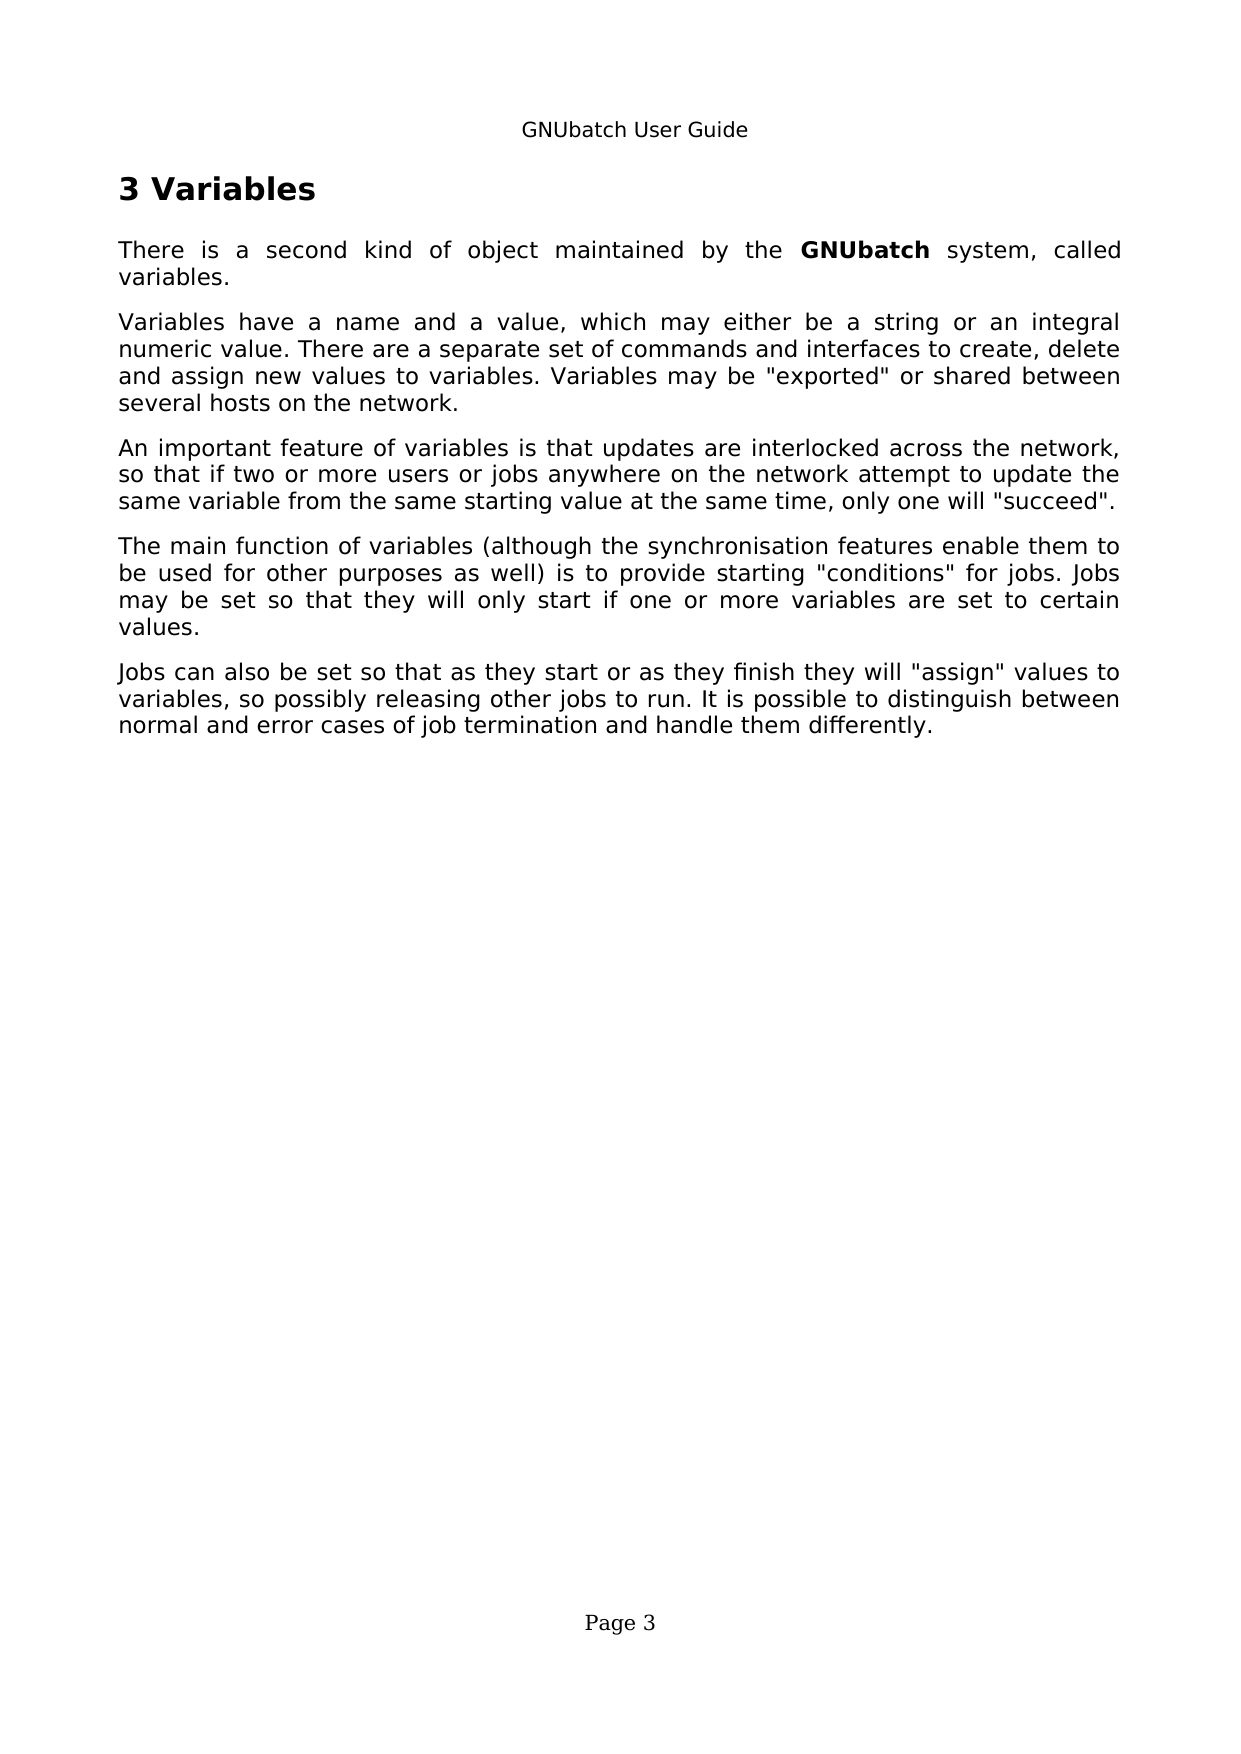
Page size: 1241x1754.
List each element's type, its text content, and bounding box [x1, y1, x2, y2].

text Variables have a name and a value, which may either be a string or an integral numeric value. There are a separate set of commands and interfaces to create, delete and assign new values to variables. Variables may be "exported" or shared between several hosts on the network. [118, 309, 1122, 417]
subtitle Variables [118, 172, 1122, 208]
text An important feature of variables is that updates are interlocked across the network, so that if two or more users or jobs anywhere on the network attempt to update the same variable from the same starting value at the same time, only one will "succeed". [118, 435, 1122, 515]
text The main function of variables (although the synchronisation features enable them to be used for other purposes as well) is to provide starting "conditions" for jobs. Jobs may be set so that they will only start if one or more variables are set to certain values. [118, 533, 1122, 641]
text There is a second kind of object maintained by the GNUbatch system, called variables. [118, 238, 1122, 291]
text Jobs can also be set so that as they start or as they finish they will "assign" values to variables, so possibly releasing other jobs to run. It is possible to distinguish between normal and error cases of job termination and handle them differently. [118, 659, 1122, 739]
